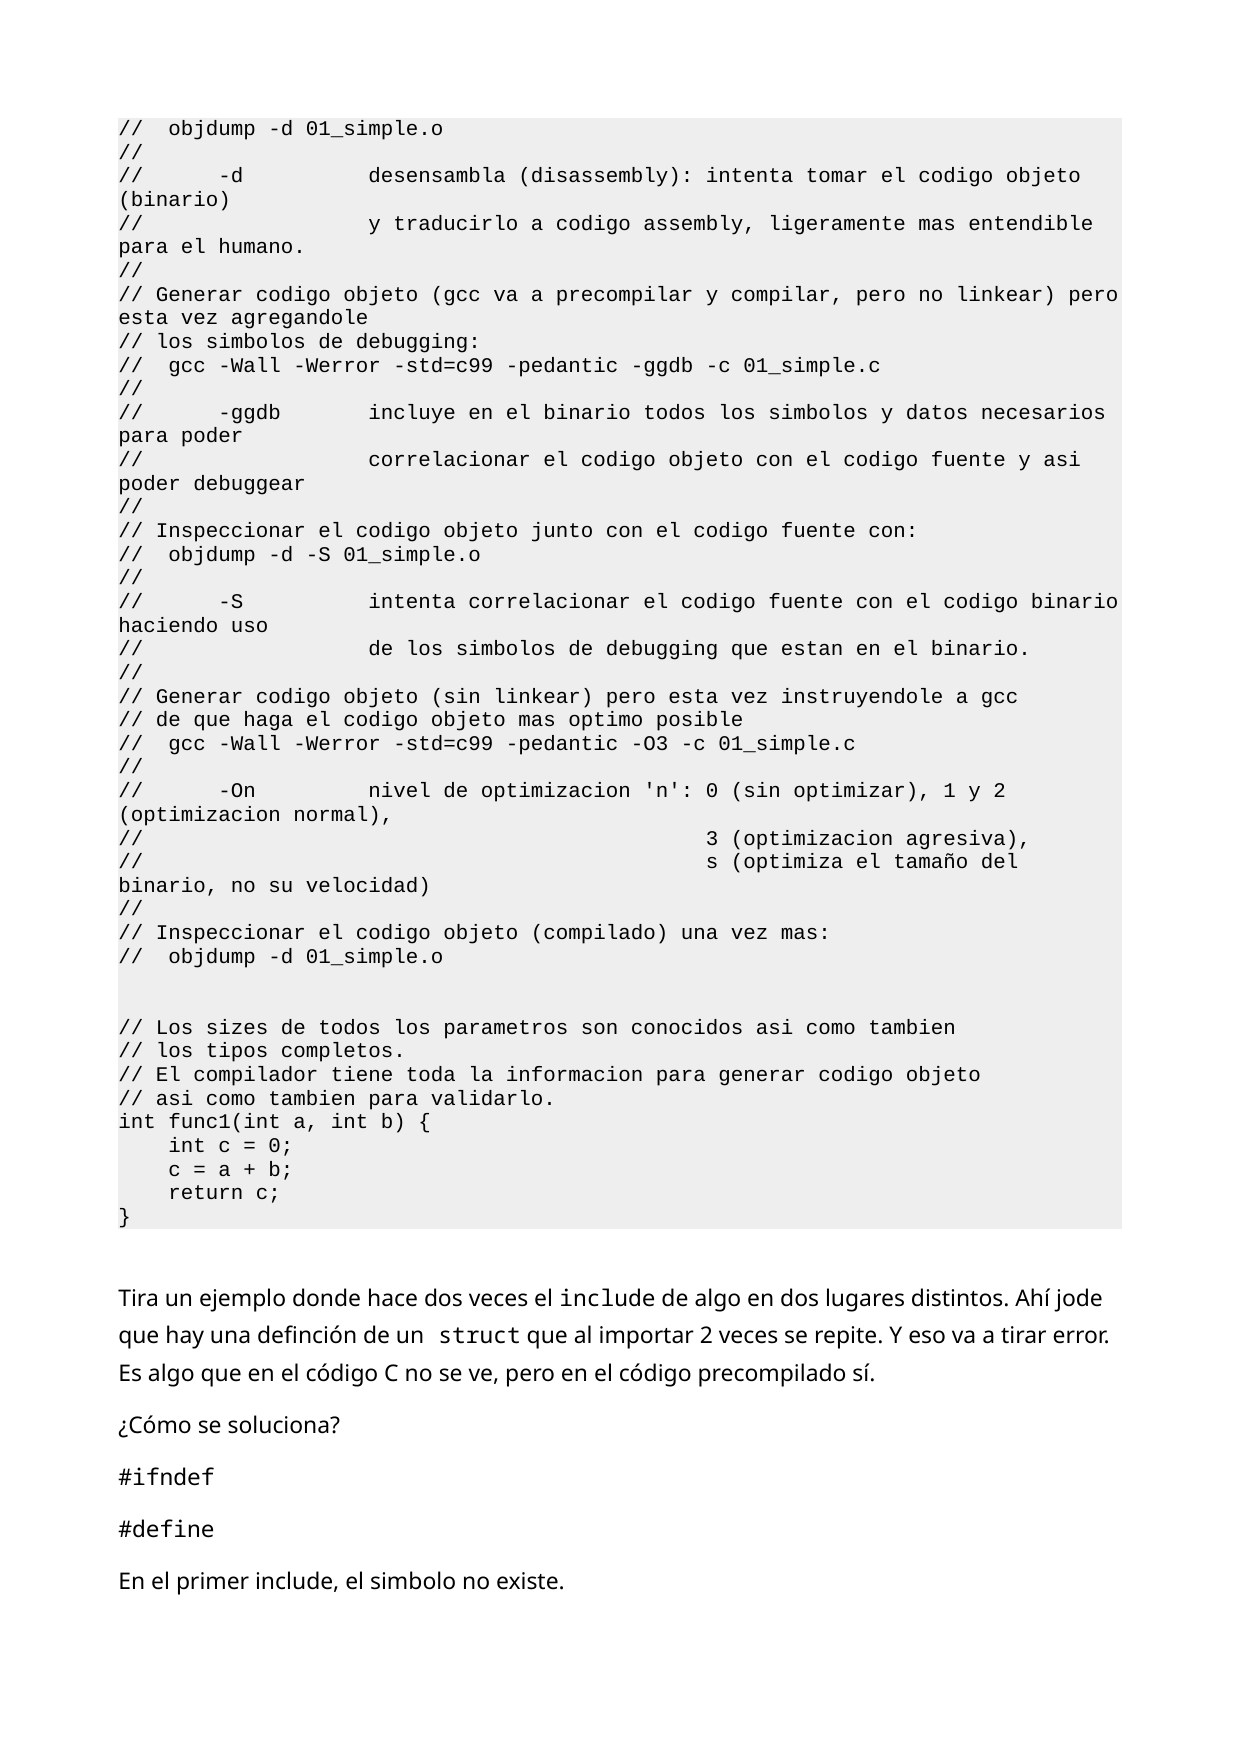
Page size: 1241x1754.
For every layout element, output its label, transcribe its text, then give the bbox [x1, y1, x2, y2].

text // gcc -Wall -Werror -std=c99 -pedantic -ggdb -c 01_simple.c [118, 354, 1122, 378]
text // [118, 496, 1122, 520]
text // [118, 567, 1122, 591]
text // s (optimiza el tamaño del binario, no su velocidad) [118, 851, 1122, 898]
text #ifndef [118, 1461, 1122, 1492]
text // y traducirlo a codigo assembly, ligeramente mas entendible para el humano. [118, 213, 1122, 260]
text // -S intenta correlacionar el codigo fuente con el codigo binario haciendo uso [118, 591, 1122, 638]
text // Inspeccionar el codigo objeto (compilado) una vez mas: [118, 922, 1122, 946]
text // El compilador tiene toda la informacion para generar codigo objeto [118, 1064, 1122, 1088]
text // [118, 142, 1122, 165]
text En el primer include, el simbolo no existe. [118, 1565, 1122, 1596]
text // Generar codigo objeto (sin linkear) pero esta vez instruyendole a gcc [118, 686, 1122, 709]
text ¿Cómo se soluciona? [118, 1409, 1122, 1440]
text } [118, 1206, 1122, 1229]
text // objdump -d 01_simple.o [118, 118, 1122, 142]
text // [118, 757, 1122, 780]
text // asi como tambien para validarlo. [118, 1088, 1122, 1111]
text // Generar codigo objeto (gcc va a precompilar y compilar, pero no linkear) pero esta vez agregandole [118, 284, 1122, 331]
text // [118, 378, 1122, 402]
text #define [118, 1513, 1122, 1544]
text // Los sizes de todos los parametros son conocidos asi como tambien [118, 1017, 1122, 1040]
text // objdump -d -S 01_simple.o [118, 544, 1122, 567]
text // -d desensambla (disassembly): intenta tomar el codigo objeto (binario) [118, 165, 1122, 213]
text // de que haga el codigo objeto mas optimo posible [118, 709, 1122, 733]
text // -On nivel de optimizacion 'n': 0 (sin optimizar), 1 y 2 (optimizacion normal), [118, 780, 1122, 827]
text // los simbolos de debugging: [118, 331, 1122, 354]
text int func1(int a, int b) { [118, 1111, 1122, 1135]
text // -ggdb incluye en el binario todos los simbolos y datos necesarios para poder [118, 402, 1122, 449]
text // [118, 260, 1122, 284]
text // Inspeccionar el codigo objeto junto con el codigo fuente con: [118, 520, 1122, 544]
text // de los simbolos de debugging que estan en el binario. [118, 638, 1122, 662]
text // [118, 898, 1122, 922]
text int c = 0; [118, 1135, 1122, 1158]
text c = a + b; [118, 1158, 1122, 1182]
text // los tipos completos. [118, 1040, 1122, 1064]
text // gcc -Wall -Werror -std=c99 -pedantic -O3 -c 01_simple.c [118, 733, 1122, 757]
text // correlacionar el codigo objeto con el codigo fuente y asi poder debuggear [118, 449, 1122, 496]
text return c; [118, 1182, 1122, 1206]
text // 3 (optimizacion agresiva), [118, 827, 1122, 851]
text // [118, 662, 1122, 686]
text Tira un ejemplo donde hace dos veces el include de algo en dos lugares distintos. Ahí jode que hay una definción de un struct que al importar 2 veces se repite. Y eso va a tirar error. Es algo que en el código C no se ve, pero en el código precompilado sí. [118, 1282, 1122, 1388]
text // objdump -d 01_simple.o [118, 946, 1122, 969]
